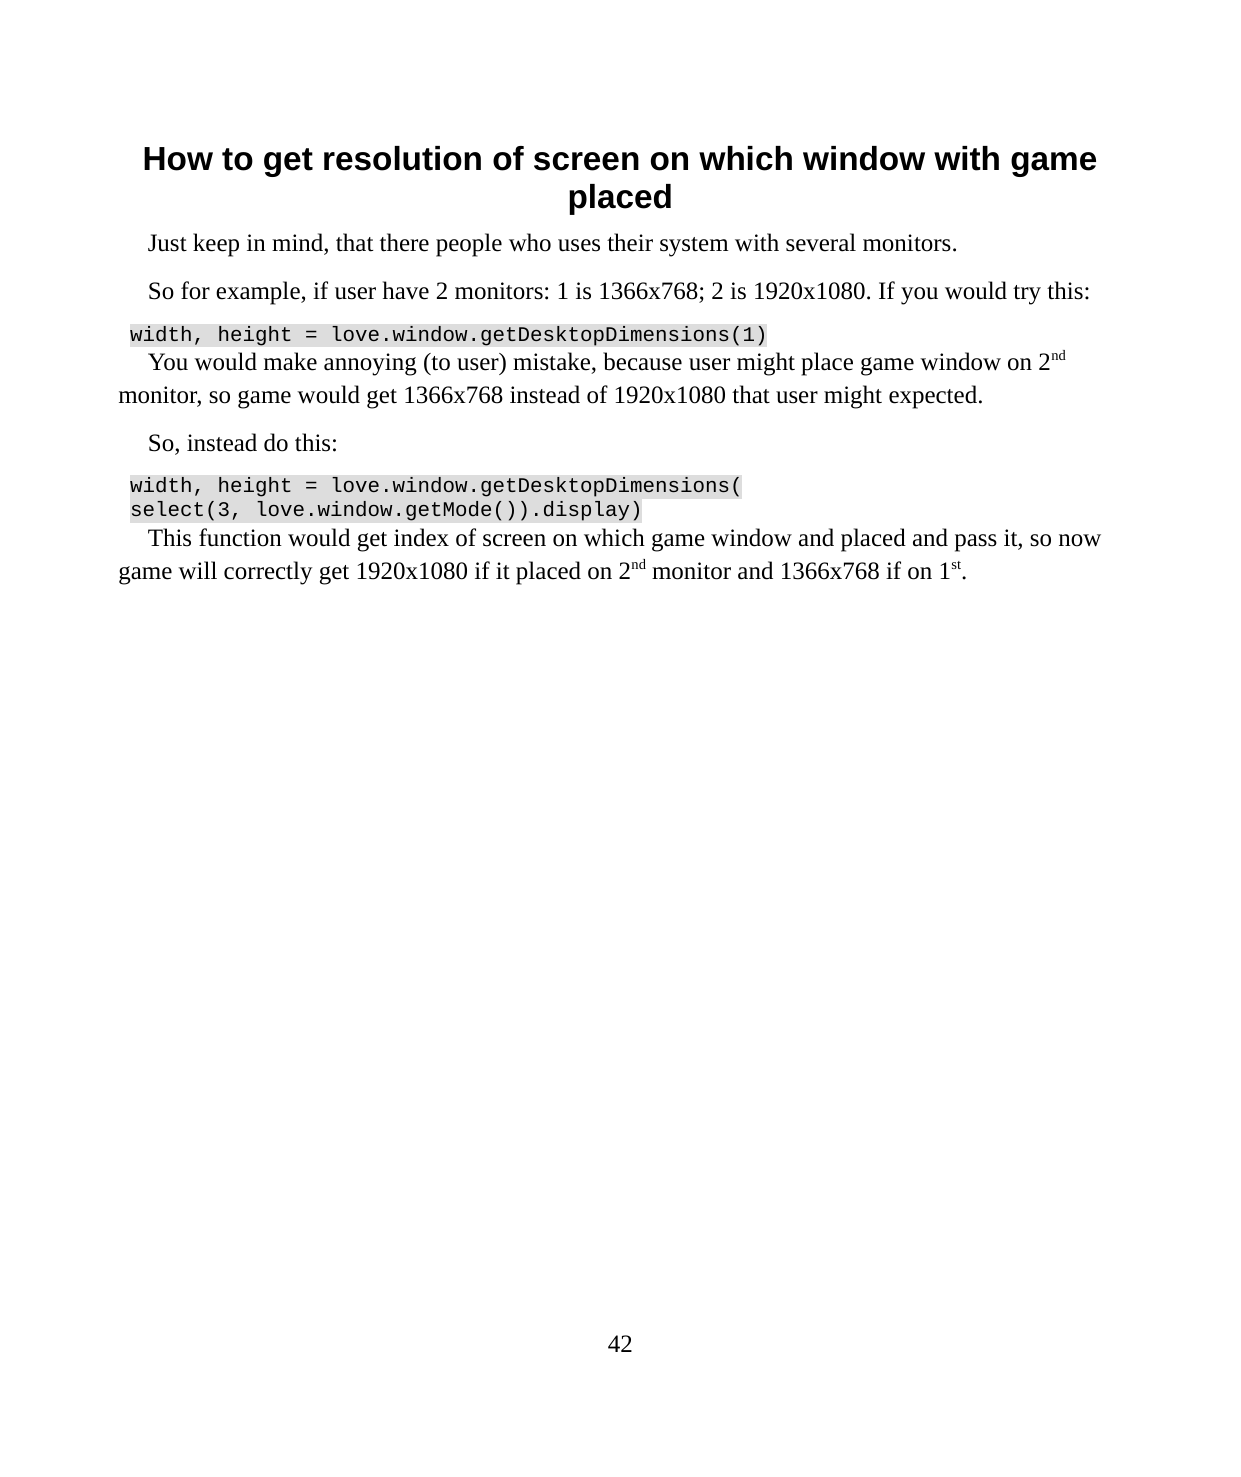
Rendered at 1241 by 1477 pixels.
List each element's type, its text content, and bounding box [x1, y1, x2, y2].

text You would make annoying (to user) mistake, because user might place game window on 2nd monitor, so game would get 1366x768 instead of 1920x1080 that user might expected. [118, 347, 1122, 409]
text width, height = love.window.getDesktopDimensions( [742, 475, 1110, 499]
text This function would get index of screen on which game window and placed and pass it, so now game will correctly get 1920x1080 if it placed on 2nd monitor and 1366x768 if on 1st. [118, 523, 1122, 584]
text So, instead do this: [118, 428, 1122, 457]
text Just keep in mind, that there people who uses their system with several monitors. [118, 228, 1122, 257]
subtitle How to get resolution of screen on which window with game placed [118, 139, 1122, 216]
text width, height = love.window.getDesktopDimensions(1) [130, 323, 1110, 347]
text So for example, if user have 2 monitors: 1 is 1366x768; 2 is 1920x1080. If you would try this: [118, 276, 1122, 305]
text select(3, love.window.getMode()).display) [642, 499, 1110, 523]
